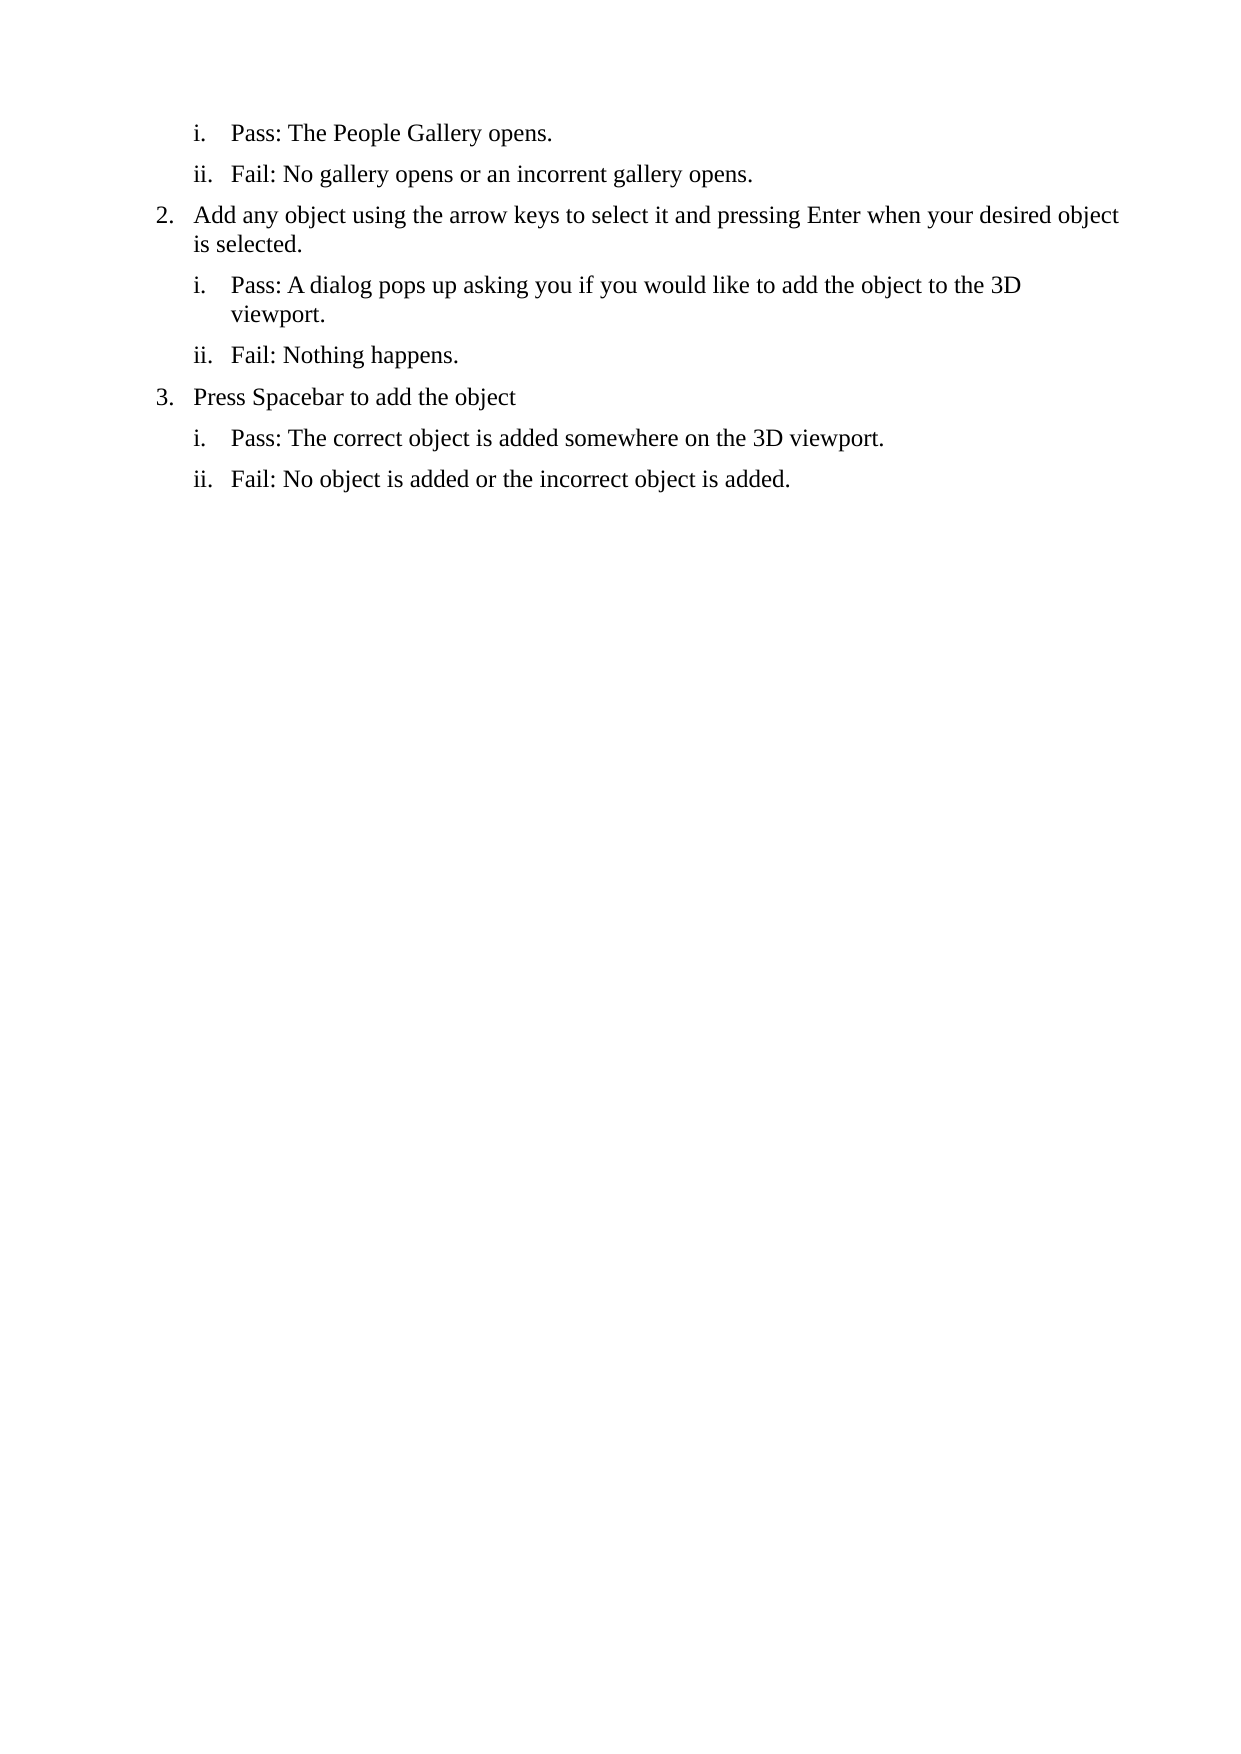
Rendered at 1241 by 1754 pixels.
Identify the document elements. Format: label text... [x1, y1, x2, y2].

list Fail: Nothing happens. [193, 341, 1122, 369]
list Press Spacebar to add the object [156, 382, 1122, 411]
list Pass: The correct object is added somewhere on the 3D viewport. [193, 423, 1122, 452]
list Add any object using the arrow keys to select it and pressing Enter when your desired object is selected. [156, 201, 1122, 258]
list Pass: The People Gallery opens. [193, 118, 1122, 147]
list Fail: No gallery opens or an incorrent gallery opens. [193, 159, 1122, 188]
list Pass: A dialog pops up asking you if you would like to add the object to the 3D viewport. [193, 271, 1122, 328]
list Fail: No object is added or the incorrect object is added. [193, 464, 1122, 493]
